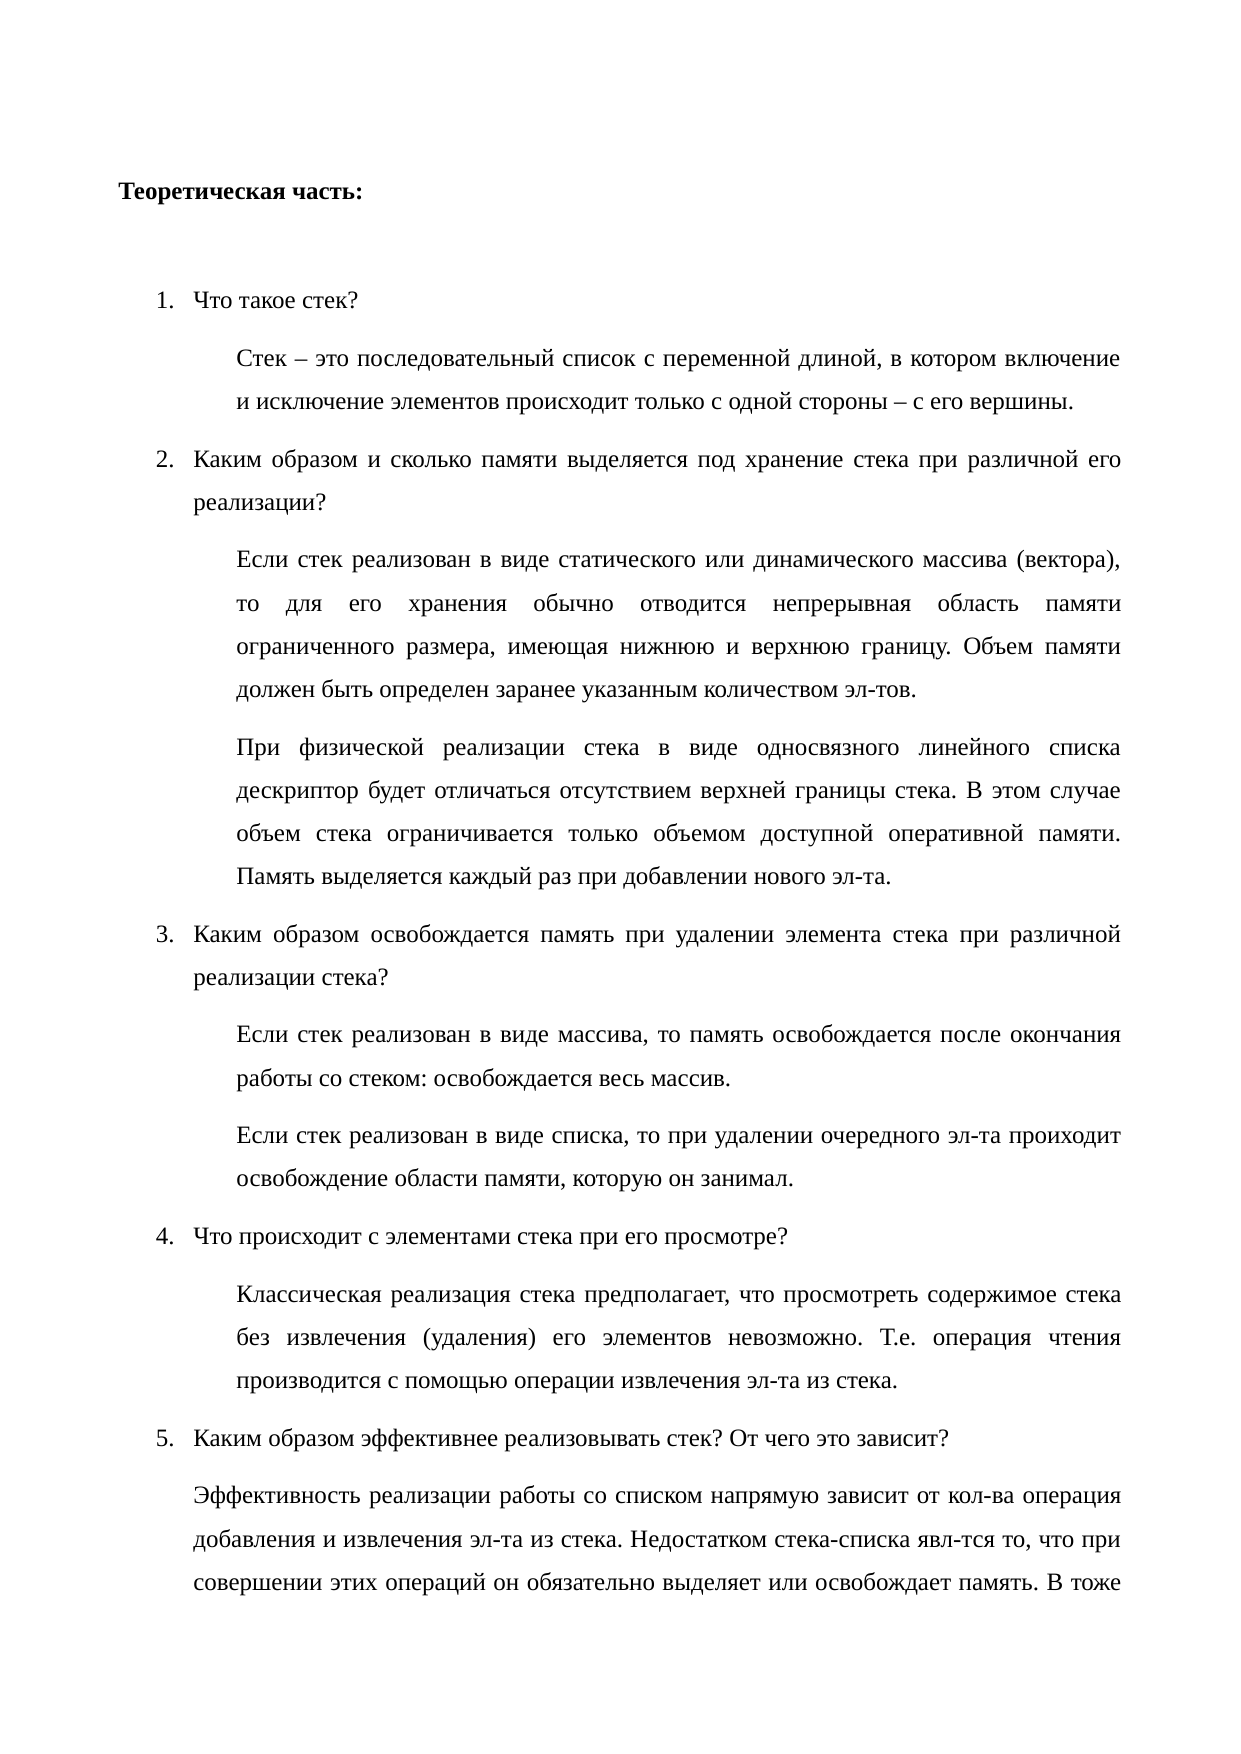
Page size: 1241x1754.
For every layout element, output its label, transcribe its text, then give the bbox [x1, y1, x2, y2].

list При физической реализации стека в виде односвязного линейного списка дескриптор будет отличаться отсутствием верхней границы стека. В этом случае объем стека ограничивается только объемом доступной оперативной памяти. Память выделяется каждый раз при добавлении нового эл-та. [236, 732, 1122, 890]
list Если стек реализован в виде массива, то память освобождается после окончания работы со стеком: освобождается весь массив. [236, 1019, 1122, 1091]
text Теоретическая часть: [118, 176, 1122, 204]
list Каким образом и сколько памяти выделяется под хранение стека при различной его реализации? [156, 444, 1122, 516]
list Что происходит с элементами стека при его просмотре? [156, 1221, 1122, 1250]
list Если стек реализован в виде списка, то при удалении очередного эл-та проиходит освобождение области памяти, которую он занимал. [236, 1120, 1122, 1192]
list Эффективность реализации работы со списком напрямую зависит от кол-ва операция добавления и извлечения эл-та из стека. Недостатком стека-списка явл-тся то, что при совершении этих операций он обязательно выделяет или освобождает память. В тоже [156, 1481, 1122, 1596]
list Классическая реализация стека предполагает, что просмотреть содержимое стека без извлечения (удаления) его элементов невозможно. Т.е. операция чтения производится с помощью операции извлечения эл-та из стека. [236, 1279, 1122, 1394]
list Что такое стек? [156, 285, 1122, 314]
list Если стек реализован в виде статического или динамического массива (вектора), то для его хранения обычно отводится непрерывная область памяти ограниченного размера, имеющая нижнюю и верхнюю границу. Объем памяти должен быть определен заранее указанным количеством эл-тов. [236, 544, 1122, 703]
list Стек – это последовательный список с переменной длиной, в котором включение и исключение элементов происходит только с одной стороны – с его вершины. [236, 343, 1122, 415]
list Каким образом освобождается память при удалении элемента стека при различной реализации стека? [156, 919, 1122, 991]
list Каким образом эффективнее реализовывать стек? От чего это зависит? [156, 1423, 1122, 1452]
